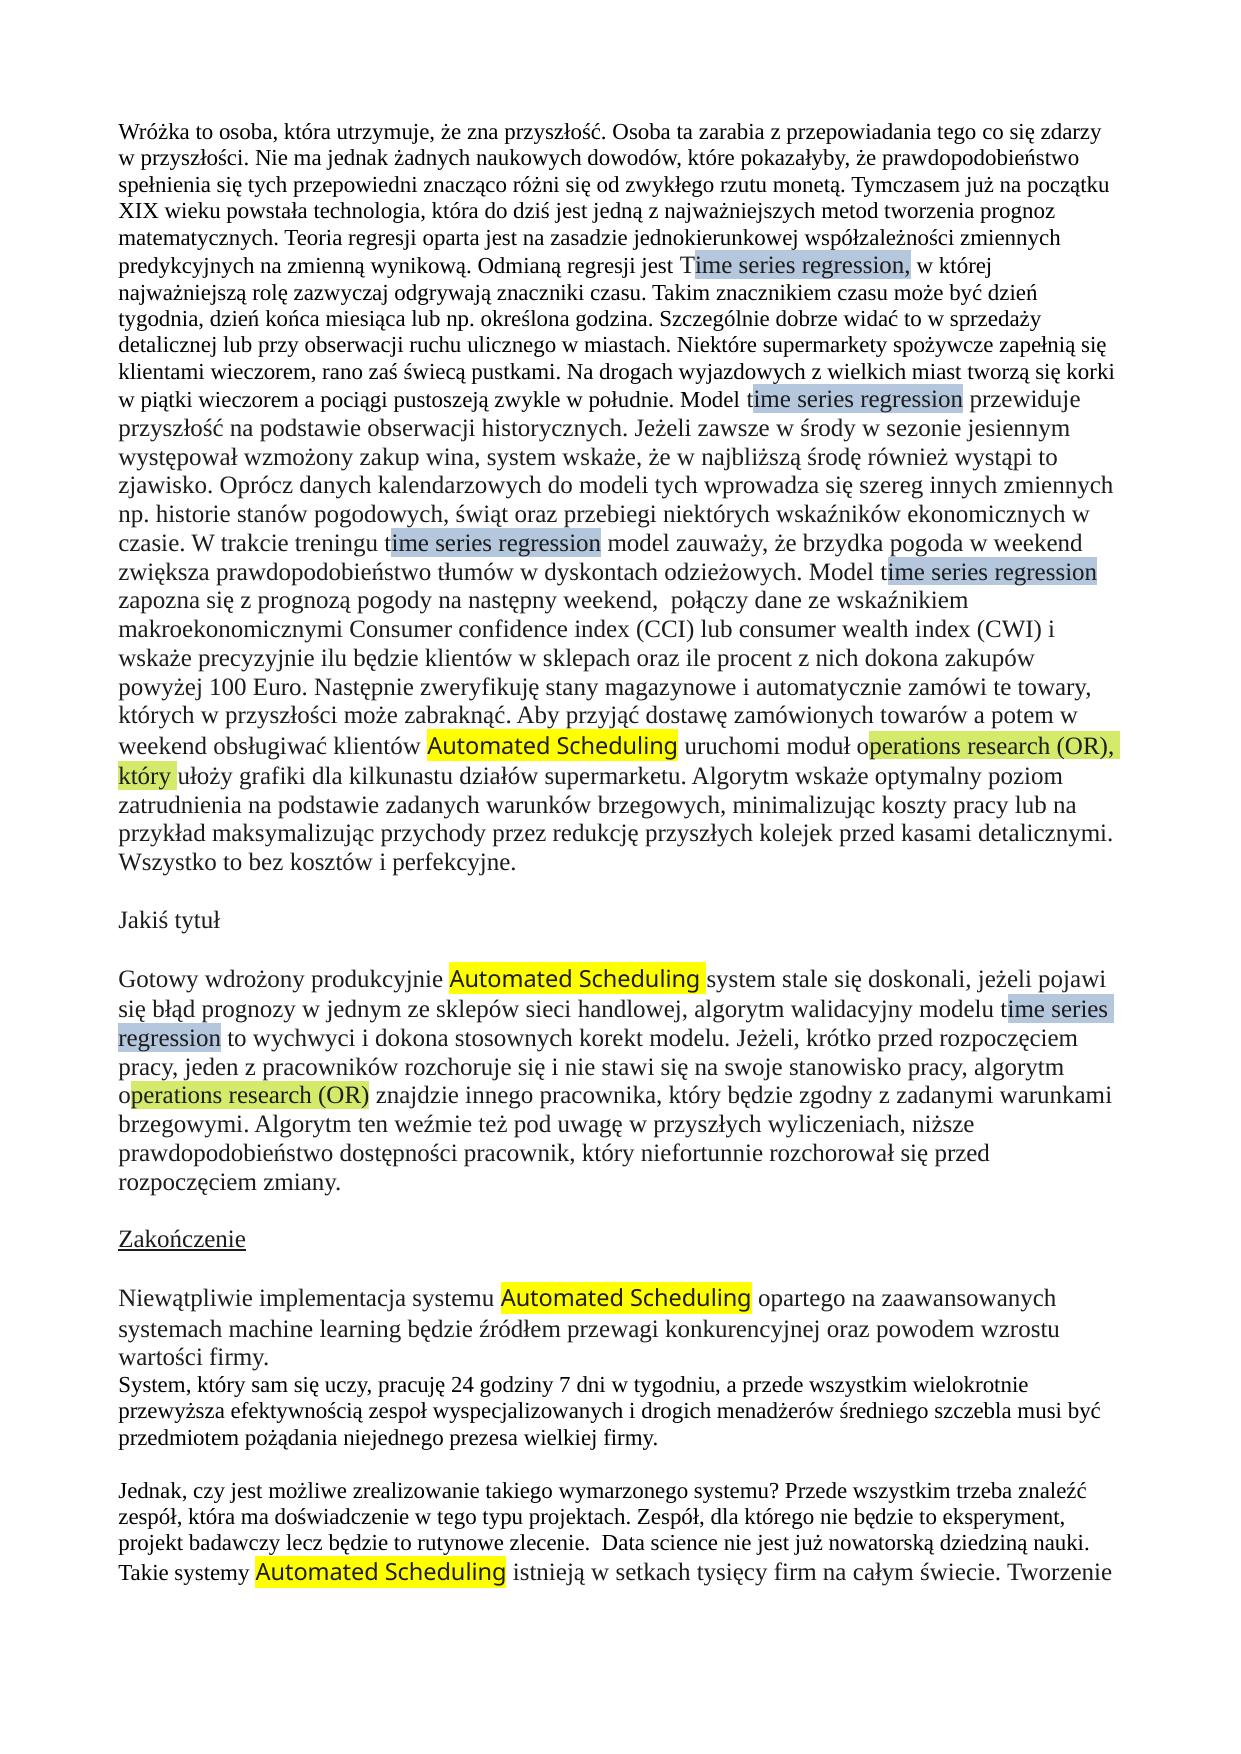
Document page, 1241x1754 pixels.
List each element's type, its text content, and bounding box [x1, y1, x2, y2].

text Jednak, czy jest możliwe zrealizowanie takiego wymarzonego systemu? Przede wszystkim trzeba znaleźć zespół, która ma doświadczenie w tego typu projektach. Zespół, dla którego nie będzie to eksperyment, projekt badawczy lecz będzie to rutynowe zlecenie. Data science nie jest już nowatorską dziedziną nauki. Takie systemy Automated Scheduling istnieją w setkach tysięcy firm na całym świecie. Tworzenie [118, 1477, 1122, 1588]
text Zakończenie [118, 1224, 1122, 1253]
text Gotowy wdrożony produkcyjnie Automated Scheduling system stale się doskonali, jeżeli pojawi się błąd prognozy w jednym ze sklepów sieci handlowej, algorytm walidacyjny modelu time series regression to wychwyci i dokona stosownych korekt modelu. Jeżeli, krótko przed rozpoczęciem pracy, jeden z pracowników rozchoruje się i nie stawi się na swoje stanowisko pracy, algorytm operations research (OR) znajdzie innego pracownika, który będzie zgodny z zadanymi warunkami brzegowymi. Algorytm ten weźmie też pod uwagę w przyszłych wyliczeniach, niższe prawdopodobieństwo dostępności pracownik, który niefortunnie rozchorował się przed rozpoczęciem zmiany. [118, 962, 1122, 1224]
text Wróżka to osoba, która utrzymuje, że zna przyszłość. Osoba ta zarabia z przepowiadania tego co się zdarzy w przyszłości. Nie ma jednak żadnych naukowych dowodów, które pokazałyby, że prawdopodobieństwo spełnienia się tych przepowiedni znacząco różni się od zwykłego rzutu monetą. Tymczasem już na początku XIX wieku powstała technologia, która do dziś jest jedną z najważniejszych metod tworzenia prognoz matematycznych. Teoria regresji oparta jest na zasadzie jednokierunkowej współzależności zmiennych predykcyjnych na zmienną wynikową. Odmianą regresji jest Time series regression, w której najważniejszą rolę zazwyczaj odgrywają znaczniki czasu. Takim znacznikiem czasu może być dzień tygodnia, dzień końca miesiąca lub np. określona godzina. Szczególnie dobrze widać to w sprzedaży detalicznej lub przy obserwacji ruchu ulicznego w miastach. Niektóre supermarkety spożywcze zapełnią się klientami wieczorem, rano zaś świecą pustkami. Na drogach wyjazdowych z wielkich miast tworzą się korki w piątki wieczorem a pociągi pustoszeją zwykle w południe. Model time series regression przewiduje przyszłość na podstawie obserwacji historycznych. Jeżeli zawsze w środy w sezonie jesiennym występował wzmożony zakup wina, system wskaże, że w najbliższą środę również wystąpi to zjawisko. Oprócz danych kalendarzowych do modeli tych wprowadza się szereg innych zmiennych np. historie stanów pogodowych, świąt oraz przebiegi niektórych wskaźników ekonomicznych w czasie. W trakcie treningu time series regression model zauważy, że brzydka pogoda w weekend zwiększa prawdopodobieństwo tłumów w dyskontach odzieżowych. Model time series regression zapozna się z prognozą pogody na następny weekend, połączy dane ze wskaźnikiem makroekonomicznymi Consumer confidence index (CCI) lub consumer wealth index (CWI) i wskaże precyzyjnie ilu będzie klientów w sklepach oraz ile procent z nich dokona zakupów powyżej 100 Euro. Następnie zweryfikuję stany magazynowe i automatycznie zamówi te towary, których w przyszłości może zabraknąć. Aby przyjąć dostawę zamówionych towarów a potem w weekend obsługiwać klientów Automated Scheduling uruchomi moduł operations research (OR), który ułoży grafiki dla kilkunastu działów supermarketu. Algorytm wskaże optymalny poziom zatrudnienia na podstawie zadanych warunków brzegowych, minimalizując koszty pracy lub na przykład maksymalizując przychody przez redukcję przyszłych kolejek przed kasami detalicznymi. Wszystko to bez kosztów i perfekcyjne. [118, 118, 1122, 876]
text Jakiś tytuł [118, 905, 1122, 933]
text Niewątpliwie implementacja systemu Automated Scheduling opartego na zaawansowanych systemach machine learning będzie źródłem przewagi konkurencyjnej oraz powodem wzrostu wartości firmy. [118, 1282, 1122, 1371]
text System, który sam się uczy, pracuję 24 godziny 7 dni w tygodniu, a przede wszystkim wielokrotnie przewyższa efektywnością zespoł wyspecjalizowanych i drogich menadżerów średniego szczebla musi być przedmiotem pożądania niejednego prezesa wielkiej firmy. [118, 1371, 1122, 1450]
